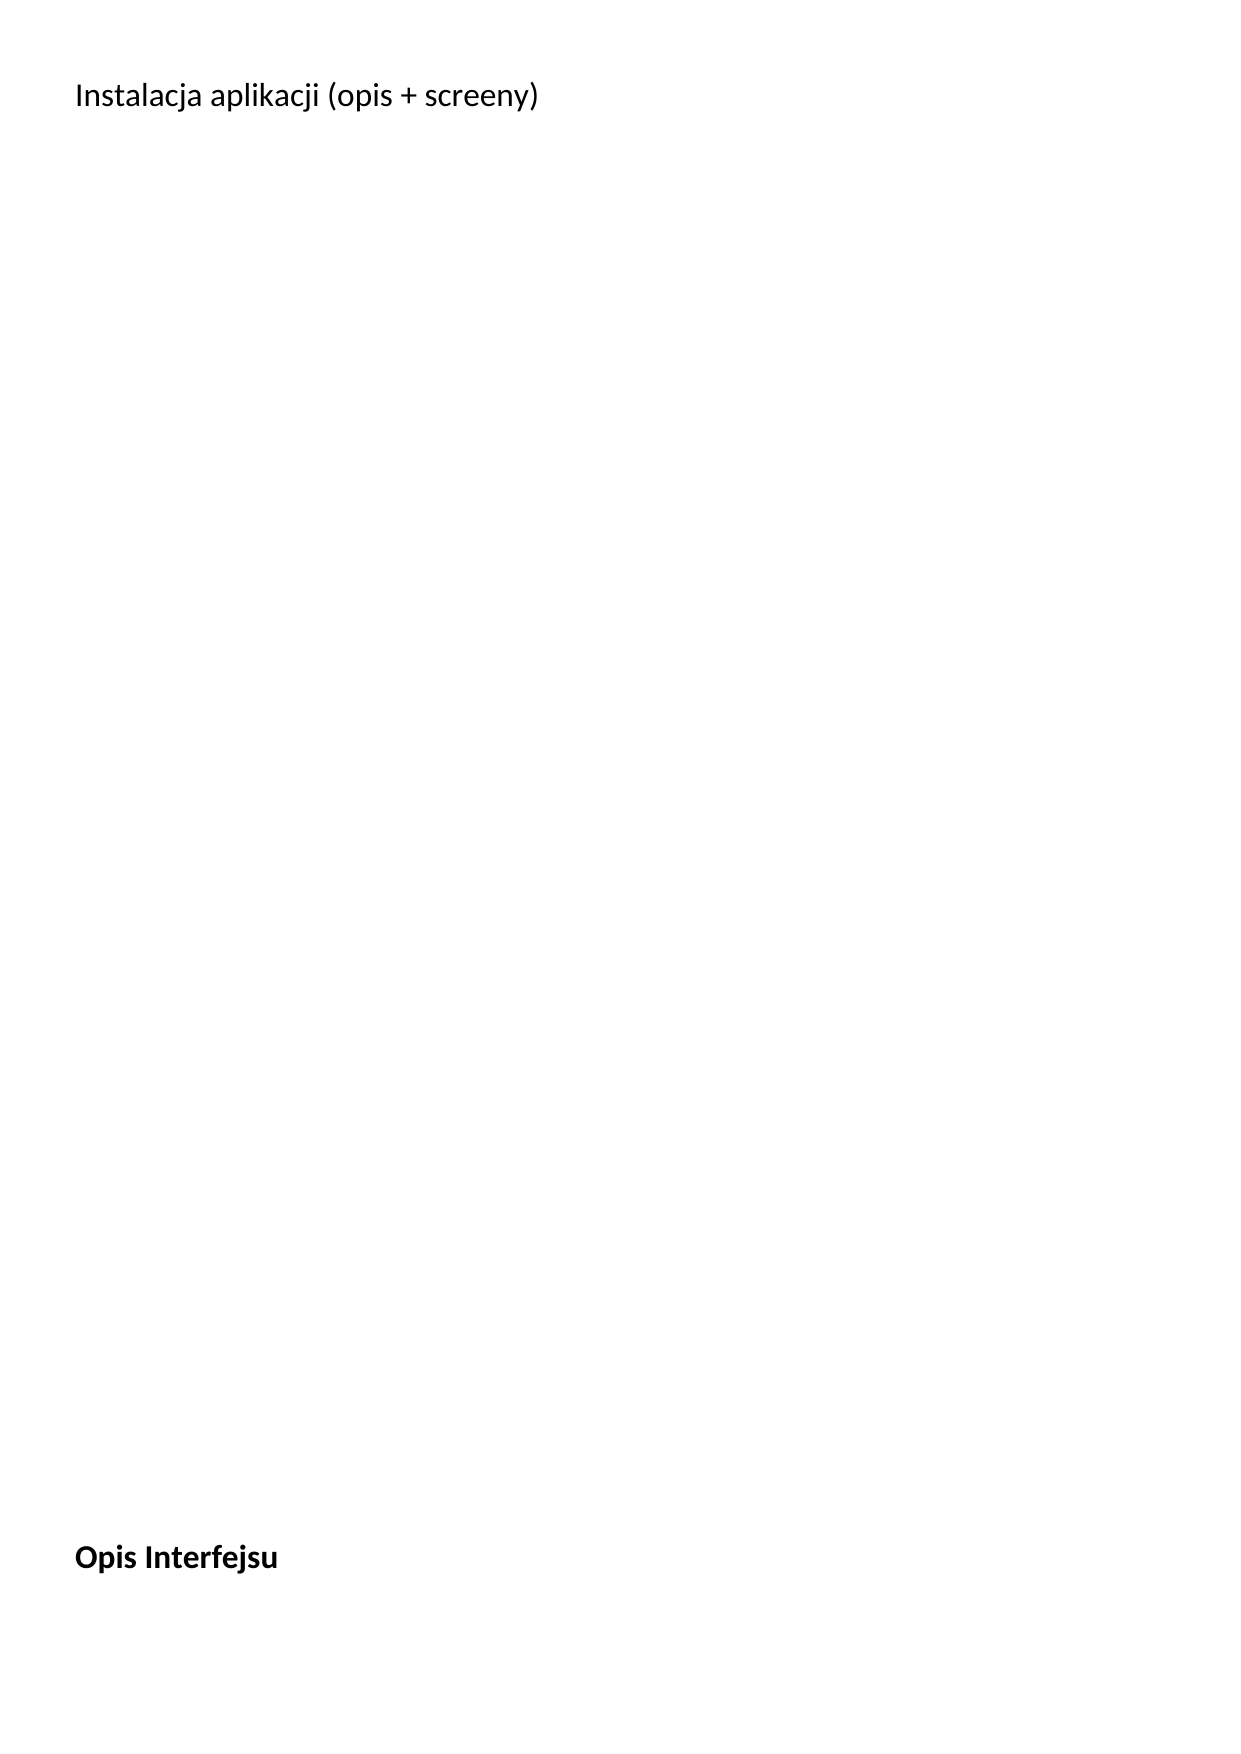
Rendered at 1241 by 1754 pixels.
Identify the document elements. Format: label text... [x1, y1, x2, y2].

text Instalacja aplikacji (opis + screeny) [75, 74, 1165, 114]
text Opis Interfejsu [75, 1536, 1165, 1576]
